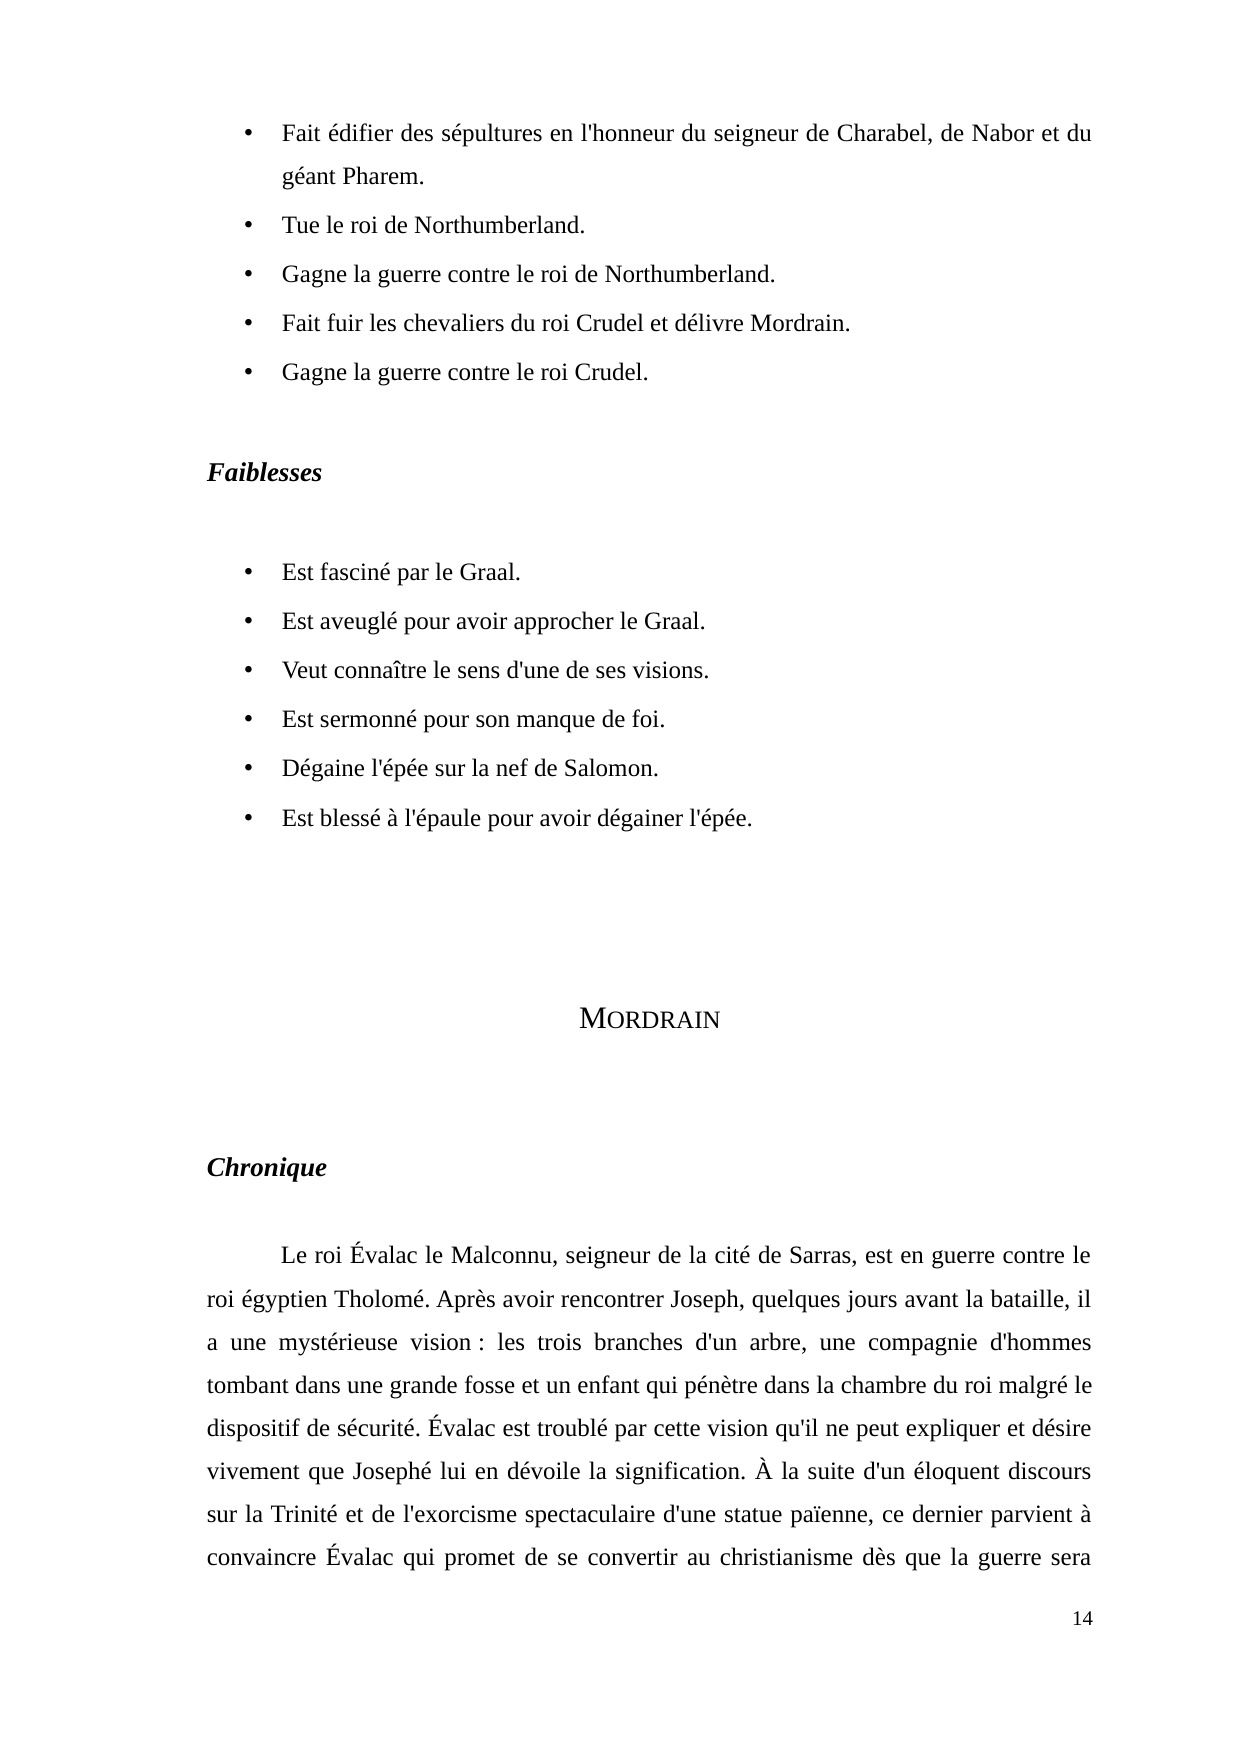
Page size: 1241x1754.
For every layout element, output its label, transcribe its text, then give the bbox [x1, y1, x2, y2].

list Est sermonné pour son manque de foi. [244, 704, 1093, 733]
text Mordrain [207, 999, 1093, 1035]
text Faiblesses [207, 456, 1093, 487]
list Est aveuglé pour avoir approcher le Graal. [244, 606, 1093, 635]
list Dégaine l'épée sur la nef de Salomon. [244, 753, 1093, 782]
list Gagne la guerre contre le roi de Northumberland. [244, 259, 1093, 288]
list Est blessé à l'épaule pour avoir dégainer l'épée. [244, 803, 1093, 831]
list Tue le roi de Northumberland. [244, 210, 1093, 239]
text Chronique [207, 1151, 1093, 1182]
list Veut connaître le sens d'une de ses visions. [244, 655, 1093, 684]
list Est fasciné par le Graal. [244, 557, 1093, 586]
list Fait édifier des sépultures en l'honneur du seigneur de Charabel, de Nabor et du géant Pharem. [244, 118, 1093, 190]
list Gagne la guerre contre le roi Crudel. [244, 357, 1093, 386]
text Le roi Évalac le Malconnu, seigneur de la cité de Sarras, est en guerre contre le roi égyptien Tholomé. Après avoir rencontrer Joseph, quelques jours avant la bataille, il a une mystérieuse vision : les trois branches d'un arbre, une compagnie d'hommes tombant dans une grande fosse et un enfant qui pénètre dans la chambre du roi malgré le dispositif de sécurité. Évalac est troublé par cette vision qu'il ne peut expliquer et désire vivement que Josephé lui en dévoile la signification. À la suite d'un éloquent discours sur la Trinité et de l'exorcisme spectaculaire d'une statue païenne, ce dernier parvient à convaincre Évalac qui promet de se convertir au christianisme dès que la guerre sera [207, 1241, 1093, 1571]
list Fait fuir les chevaliers du roi Crudel et délivre Mordrain. [244, 308, 1093, 337]
